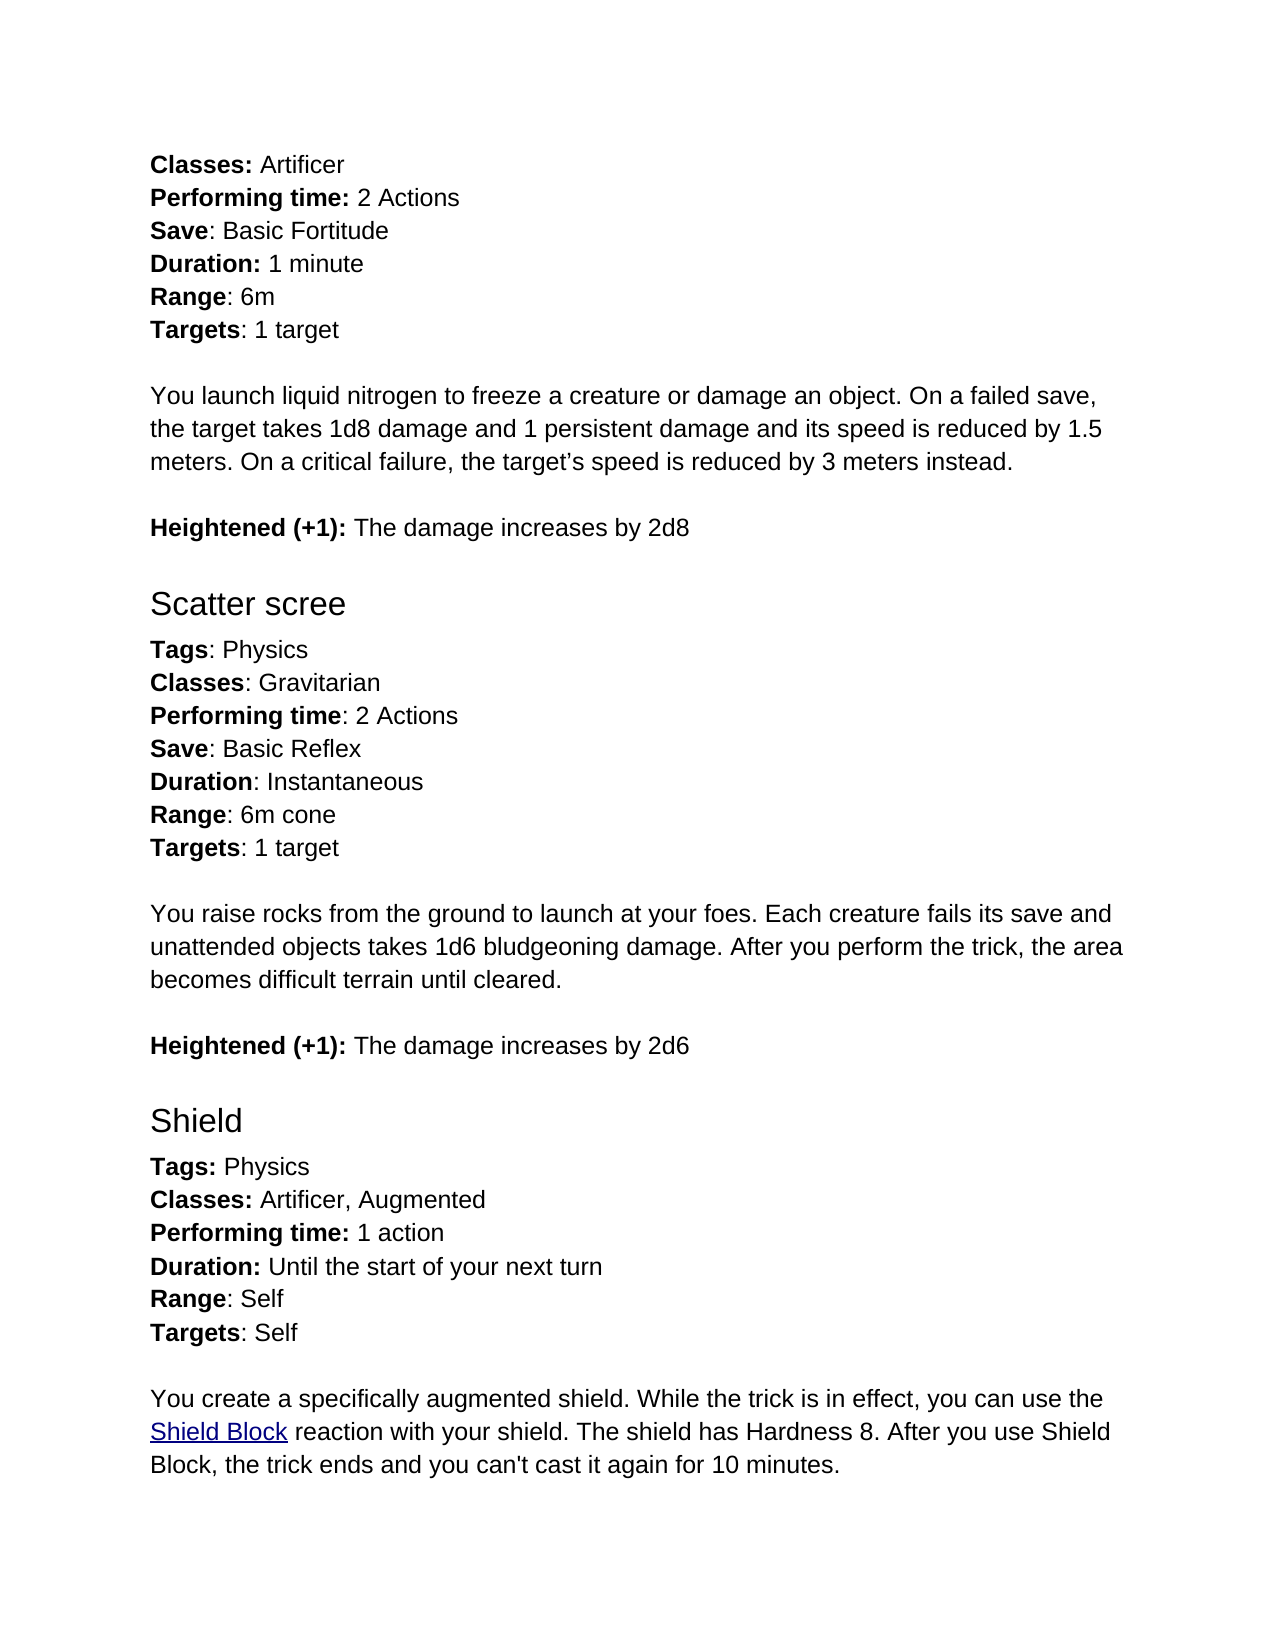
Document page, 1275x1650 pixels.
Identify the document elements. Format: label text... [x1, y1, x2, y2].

text Targets: 1 target [150, 833, 1125, 862]
text Targets: Self [150, 1317, 1125, 1346]
text Heightened (+1): The damage increases by 2d8 [150, 513, 1125, 542]
text You launch liquid nitrogen to freeze a creature or damage an object. On a failed save, the target takes 1d8 damage and 1 persistent damage and its speed is reduced by 1.5 meters. On a critical failure, the target’s speed is reduced by 3 meters instead. [150, 381, 1125, 476]
text Duration: 1 minute [150, 249, 1125, 278]
text Performing time: 1 action [150, 1218, 1125, 1247]
text Range: 6m [150, 282, 1125, 311]
text Save: Basic Fortitude [150, 216, 1125, 245]
subtitle Scatter scree [150, 584, 1125, 622]
text Tags: Physics [150, 1152, 1125, 1181]
text Duration: Until the start of your next turn [150, 1251, 1125, 1280]
text Heightened (+1): The damage increases by 2d6 [150, 1031, 1125, 1060]
text Range: 6m cone [150, 800, 1125, 828]
subtitle Shield [150, 1101, 1125, 1140]
text You create a specifically augmented shield. While the trick is in effect, you can use the Shield Block reaction with your shield. The shield has Hardness 8. After you use Shield Block, the trick ends and you can't cast it again for 10 minutes. [150, 1383, 1125, 1478]
text Range: Self [150, 1284, 1125, 1313]
text Performing time: 2 Actions [150, 183, 1125, 212]
text Duration: Instantaneous [150, 767, 1125, 796]
text Performing time: 2 Actions [150, 701, 1125, 729]
text Targets: 1 target [150, 315, 1125, 344]
text Tags: Physics [150, 635, 1125, 663]
text Save: Basic Reflex [150, 734, 1125, 762]
text Classes: Gravitarian [150, 668, 1125, 696]
text You raise rocks from the ground to launch at your foes. Each creature fails its save and unattended objects takes 1d6 bludgeoning damage. After you perform the trick, the area becomes difficult terrain until cleared. [150, 899, 1125, 994]
text Classes: Artificer, Augmented [150, 1185, 1125, 1214]
text Classes: Artificer [150, 150, 1125, 179]
